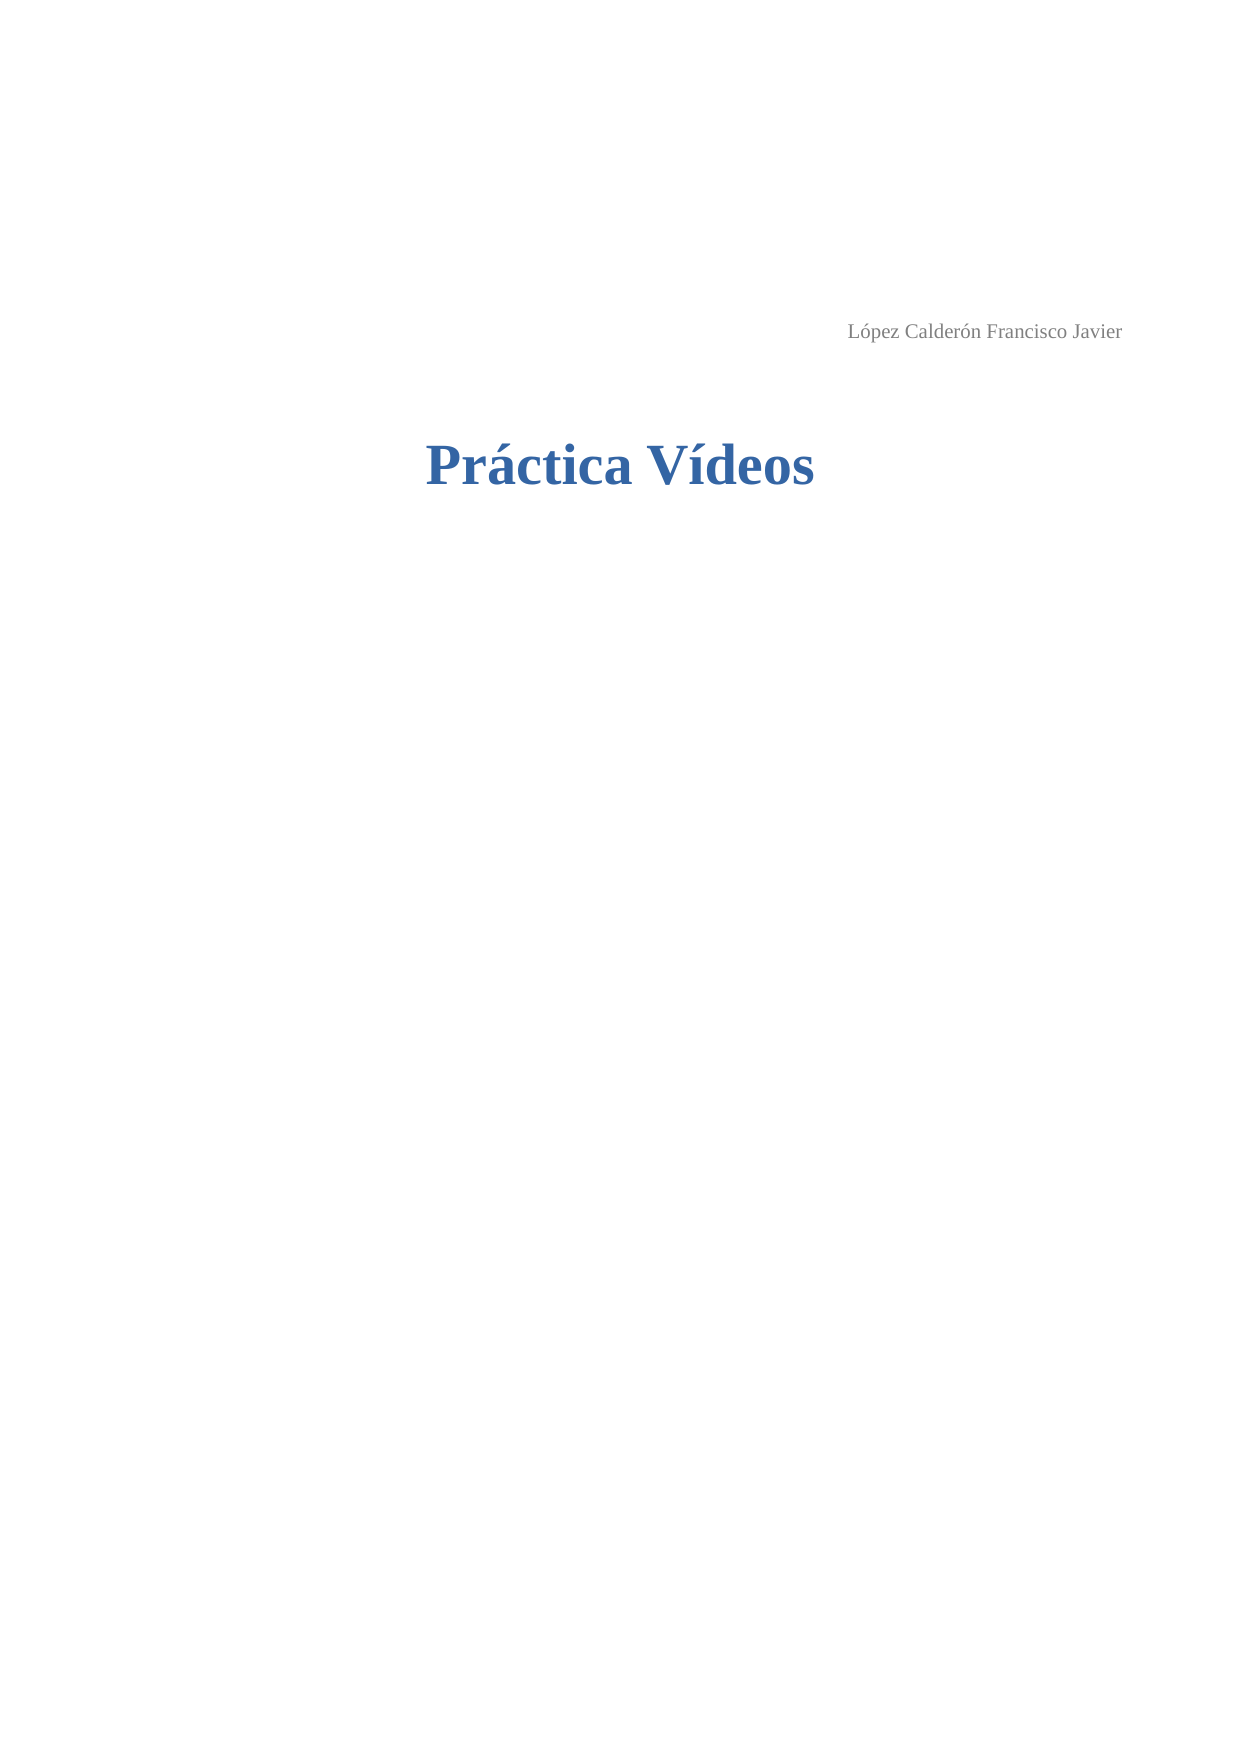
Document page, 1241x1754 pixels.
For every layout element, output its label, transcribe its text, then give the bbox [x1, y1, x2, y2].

text López Calderón Francisco Javier [118, 319, 1122, 343]
text Práctica Vídeos [118, 430, 1122, 497]
